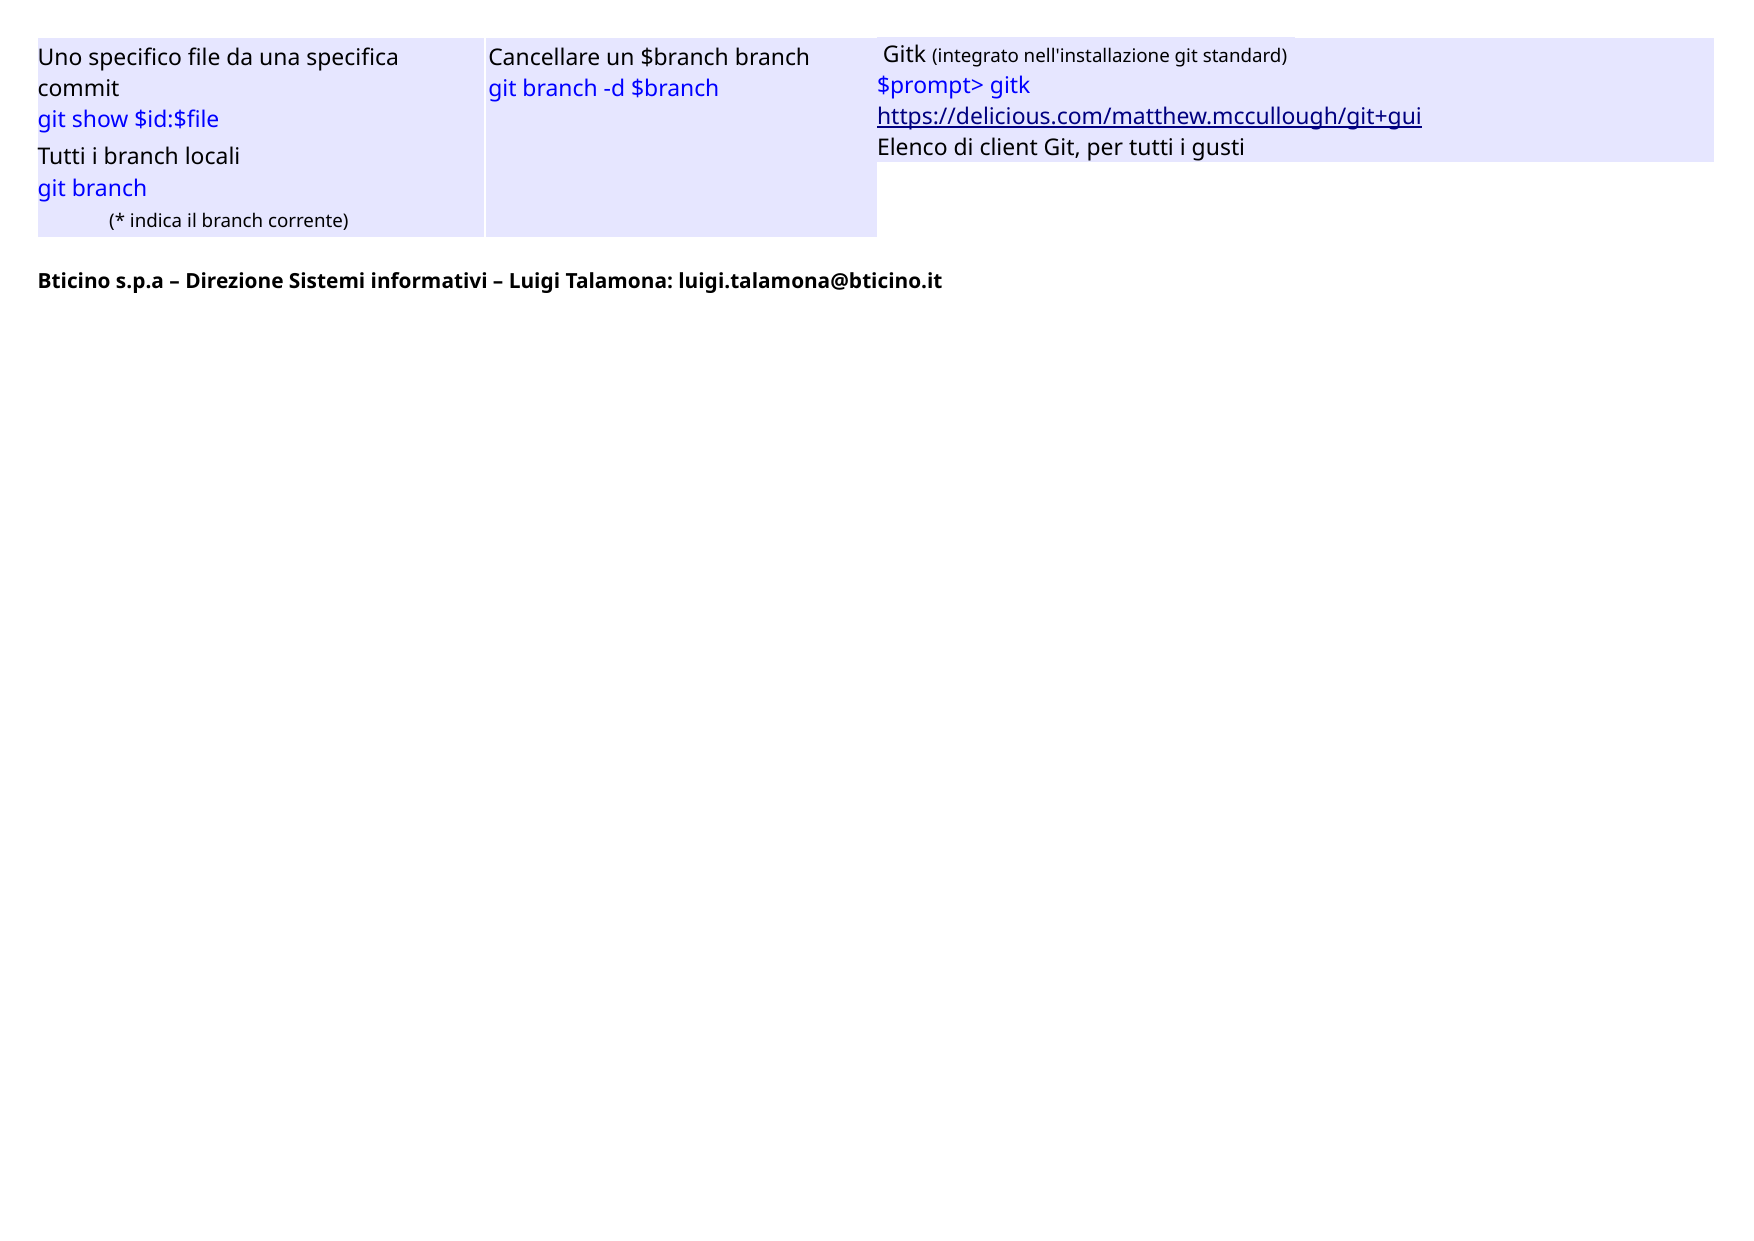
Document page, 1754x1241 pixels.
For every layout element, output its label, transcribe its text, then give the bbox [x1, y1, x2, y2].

table_cell [486, 137, 877, 237]
table_cell Uno specifico file da una specifica commit git show $id:$file [38, 38, 484, 137]
table_cell [1295, 38, 1714, 100]
table_header [877, 162, 1714, 237]
table_cell Tutti i branch locali git branch (* indica il branch corrente) [38, 137, 484, 237]
text Bticino s.p.a – Direzione Sistemi informativi – Luigi Talamona: luigi.talamona@bticino.it [37, 266, 1716, 294]
table_cell Cancellare un $branch branch git branch -d $branch [486, 38, 877, 137]
